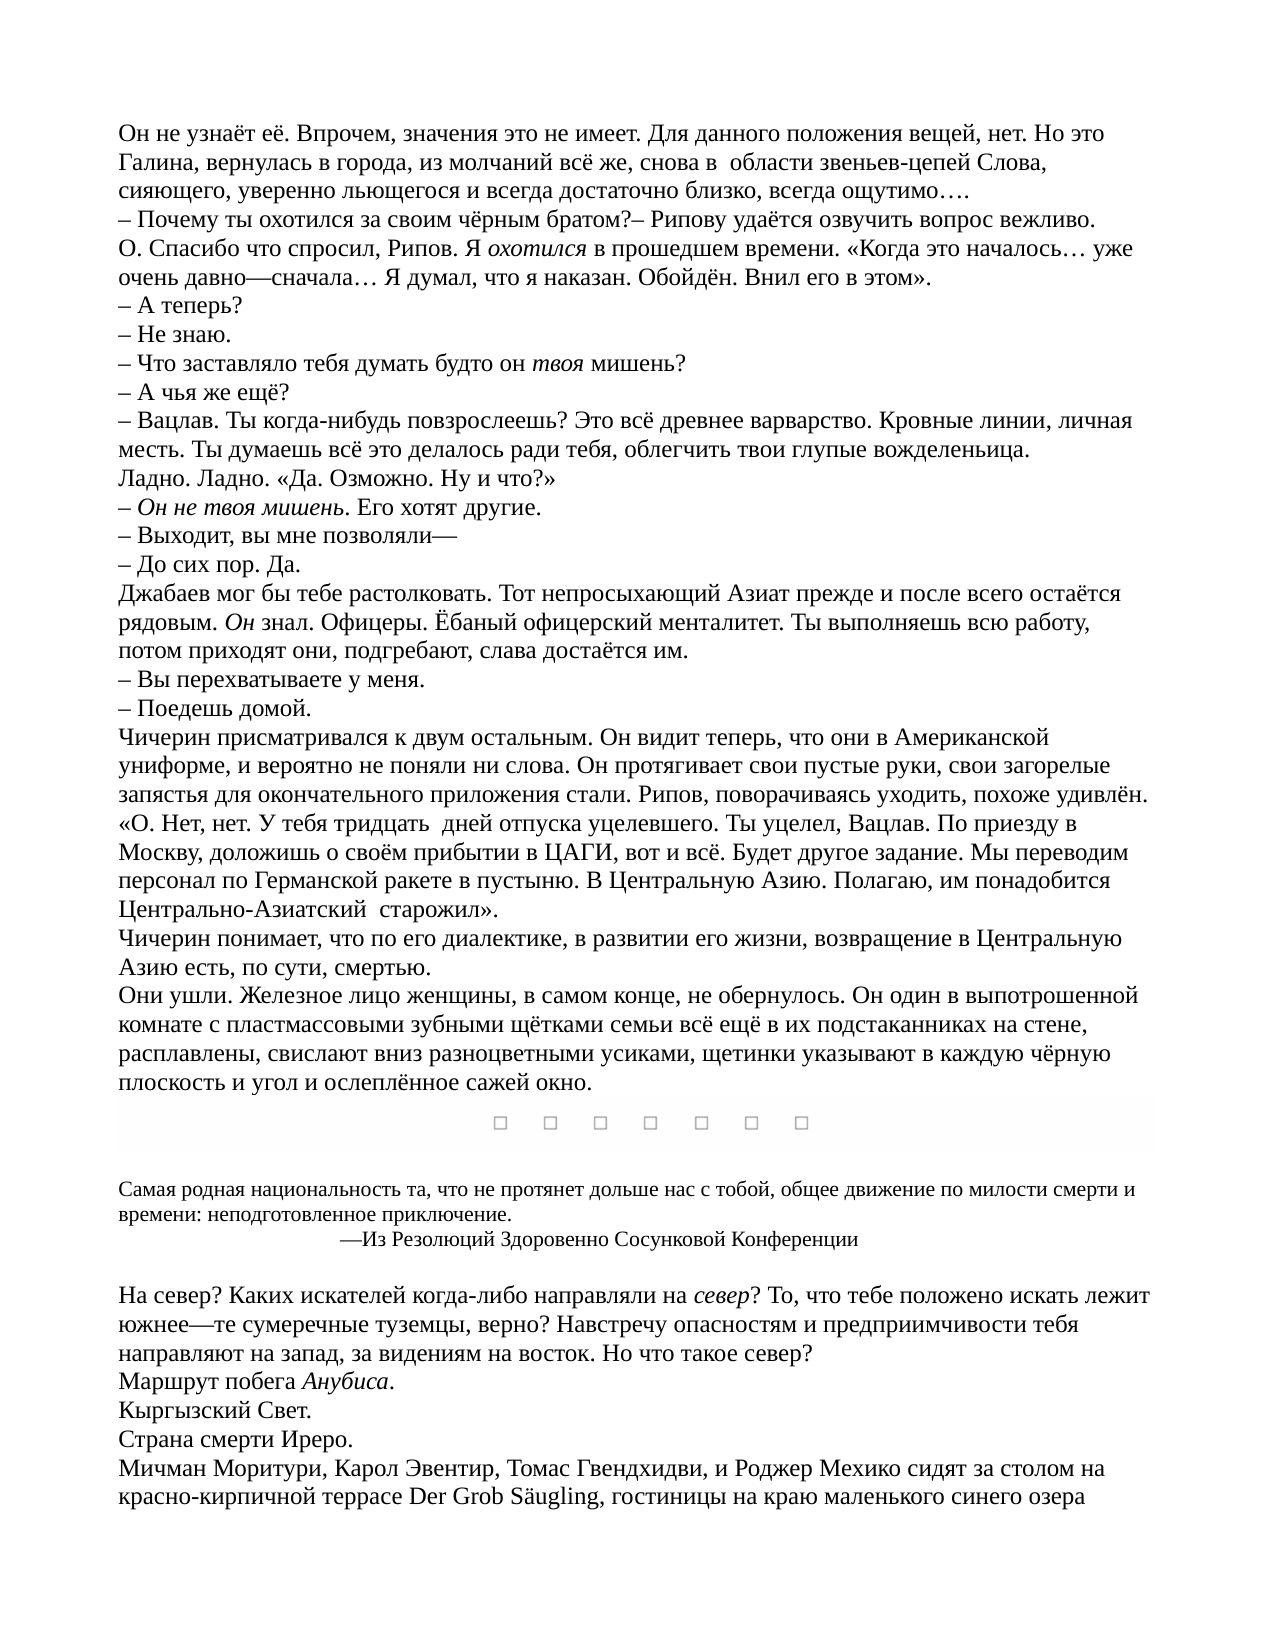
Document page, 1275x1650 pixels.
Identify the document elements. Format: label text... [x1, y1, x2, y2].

text Самая родная национальность та, что не протянет дольше нас с тобой, общее движение по милости смерти и времени: неподготовленное приключение. [118, 1176, 1157, 1226]
text О. Спасибо что спросил, Рипов. Я охотился в прошедшем времени. «Когда это началось… уже очень давно—сначала… Я думал, что я наказан. Обойдён. Внил его в этом». [118, 233, 1157, 291]
text Мичман Моритури, Карол Эвентир, Томас Гвендхидви, и Роджер Мехико сидят за столом на красно-кирпичной террасе Der Grob Säugling, гостиницы на краю маленького синего озера [118, 1453, 1157, 1510]
text – Выходит, вы мне позволяли— [118, 521, 1157, 549]
text – Что заставляло тебя думать будто он твоя мишень? [118, 348, 1157, 377]
text – Не знаю. [118, 319, 1157, 348]
text – Поедешь домой. [118, 693, 1157, 722]
text Джабаев мог бы тебе растолковать. Тот непросыхающий Азиат прежде и после всего остаётся рядовым. Он знал. Офицеры. Ёбаный офицерский менталитет. Ты выполняешь всю работу, потом приходят они, подгребают, слава достаётся им. [118, 578, 1157, 664]
text Страна смерти Иреро. [118, 1424, 1157, 1453]
text Он не узнаёт её. Впрочем, значения это не имеет. Для данного положения вещей, нет. Но это Галина, вернулась в города, из молчаний всё же, снова в области звеньев-цепей Слова, сияющего, уверенно льющегося и всегда достаточно близко, всегда ощутимо…. [118, 118, 1157, 204]
text Чичерин понимает, что по его диалектике, в развитии его жизни, возвращение в Центральную Азию есть, по сути, смертью. [118, 923, 1157, 981]
text —Из Резолюций Здоровенно Сосунковой Конференции [340, 1226, 1157, 1251]
text Кыргызский Свет. [118, 1395, 1157, 1424]
text – Вы перехватываете у меня. [118, 664, 1157, 693]
text На север? Каких искателей когда-либо направляли на север? То, что тебе положено искать лежит южнее—те сумеречные туземцы, верно? Навстречу опасностям и предприимчивости тебя направляют на запад, за видениям на восток. Но что такое север? [118, 1280, 1157, 1366]
text Ладно. Ладно. «Да. Озможно. Ну и что?» [118, 463, 1157, 492]
text Они ушли. Железное лицо женщины, в самом конце, не обернулось. Он один в выпотрошенной комнате с пластмассовыми зубными щётками семьи всё ещё в их подстаканниках на стене, расплавлены, свислают вниз разноцветными усиками, щетинки указывают в каждую чёрную плоскость и угол и ослеплённое сажей окно. [118, 981, 1157, 1095]
text – А чья же ещё? [118, 377, 1157, 406]
picture [118, 1095, 1157, 1151]
text – Почему ты охотился за своим чёрным братом?– Рипову удаётся озвучить вопрос вежливо. [118, 204, 1157, 233]
text – Он не твоя мишень. Его хотят другие. [118, 492, 1157, 521]
text Маршрут побега Анубиса. [118, 1366, 1157, 1395]
text – До сих пор. Да. [118, 549, 1157, 578]
text Чичерин присматривался к двум остальным. Он видит теперь, что они в Американской униформе, и вероятно не поняли ни слова. Он протягивает свои пустые руки, свои загорелые запястья для окончательного приложения стали. Рипов, поворачиваясь уходить, похоже удивлён. «О. Нет, нет. У тебя тридцать дней отпуска уцелевшего. Ты уцелел, Вацлав. По приезду в Москву, доложишь о своём прибытии в ЦАГИ, вот и всё. Будет другое задание. Мы переводим персонал по Германской ракете в пустыню. В Центральную Азию. Полагаю, им понадобится Центрально-Азиатский старожил». [118, 722, 1157, 923]
text – Вацлав. Ты когда-нибудь повзрослеешь? Это всё древнее варварство. Кровные линии, личная месть. Ты думаешь всё это делалось ради тебя, облегчить твои глупые вожделеньица. [118, 406, 1157, 463]
text – А теперь? [118, 291, 1157, 319]
